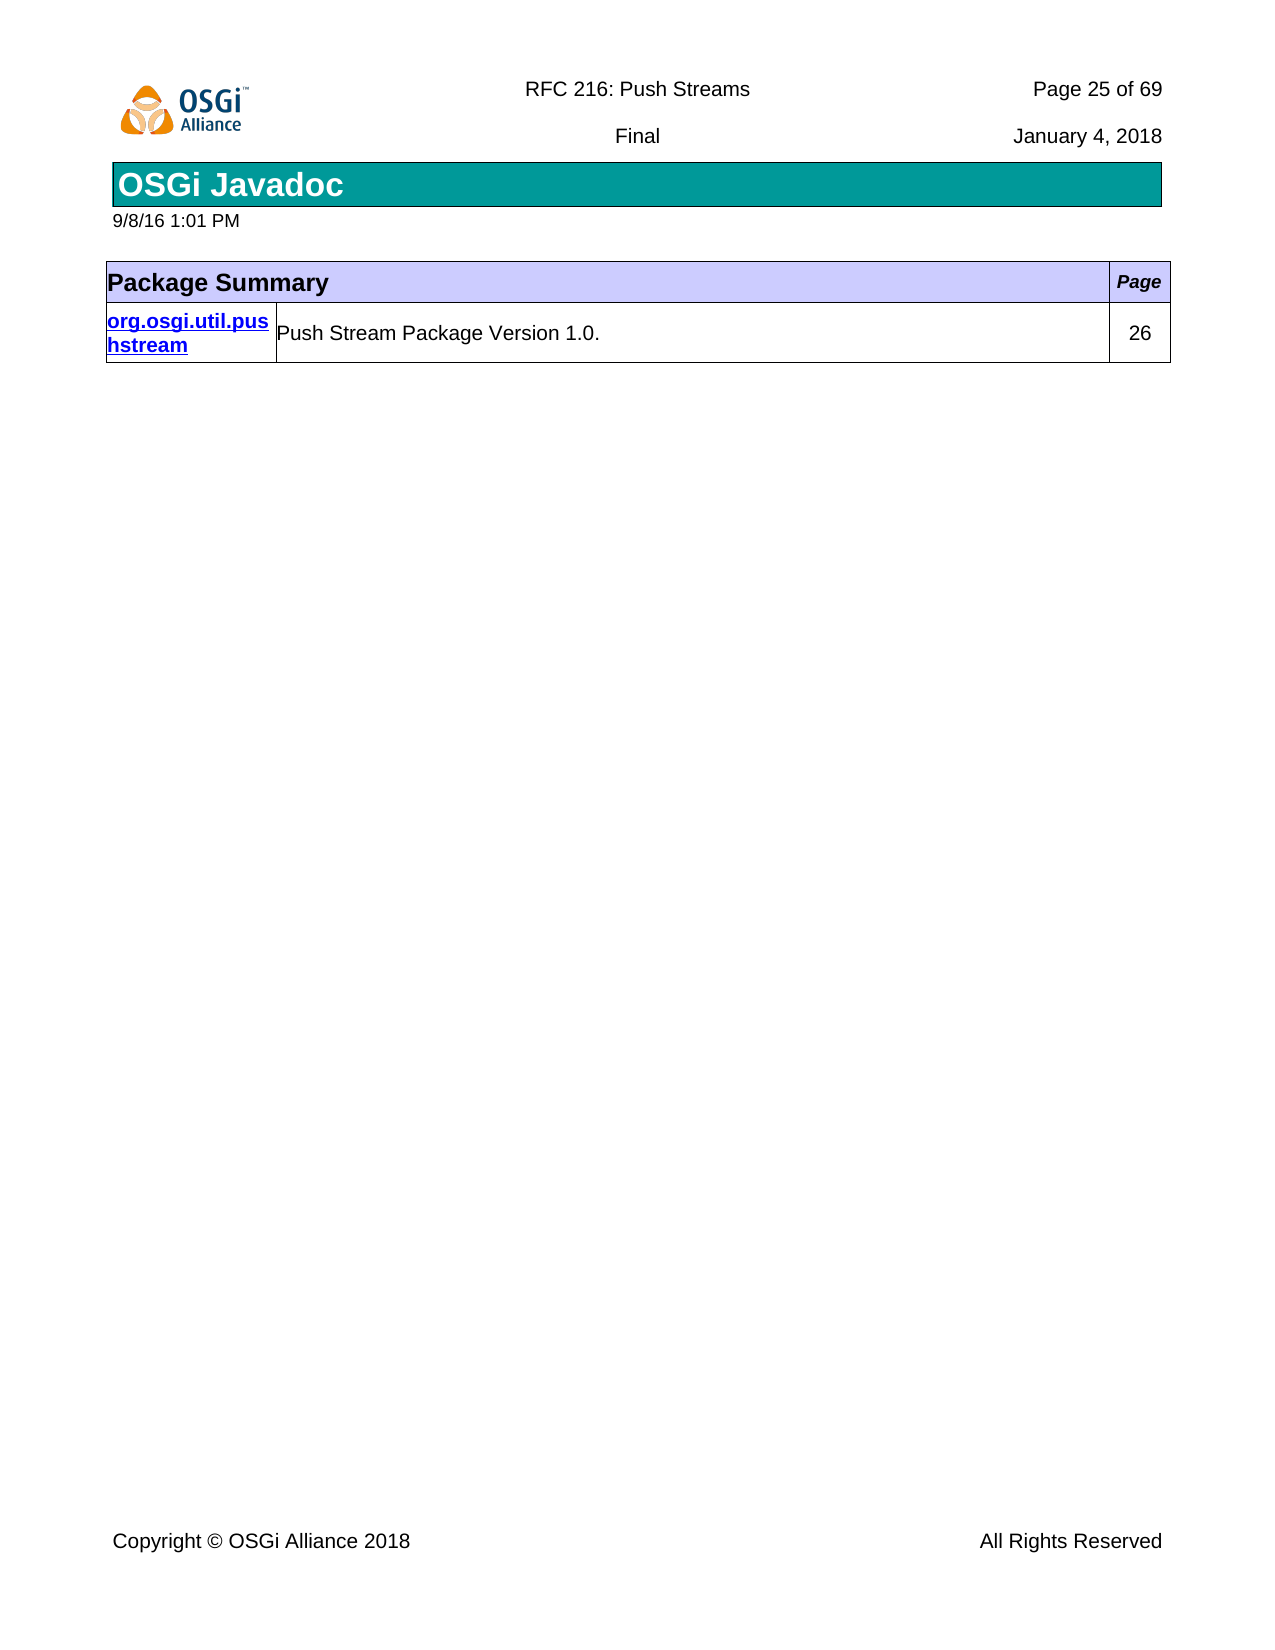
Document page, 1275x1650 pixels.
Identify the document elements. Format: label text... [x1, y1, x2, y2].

subtitle OSGi Javadoc [114, 163, 1161, 206]
text 9/8/16 1:01 PM [112, 210, 1162, 232]
table_header Page [1110, 262, 1170, 302]
table_header Package Summary [107, 262, 1109, 302]
table_cell 26 [1110, 303, 1170, 362]
picture [113, 78, 257, 142]
table_cell org.osgi.util.pushstream [107, 303, 276, 362]
table_cell Push Stream Package Version 1.0. [277, 303, 1109, 362]
